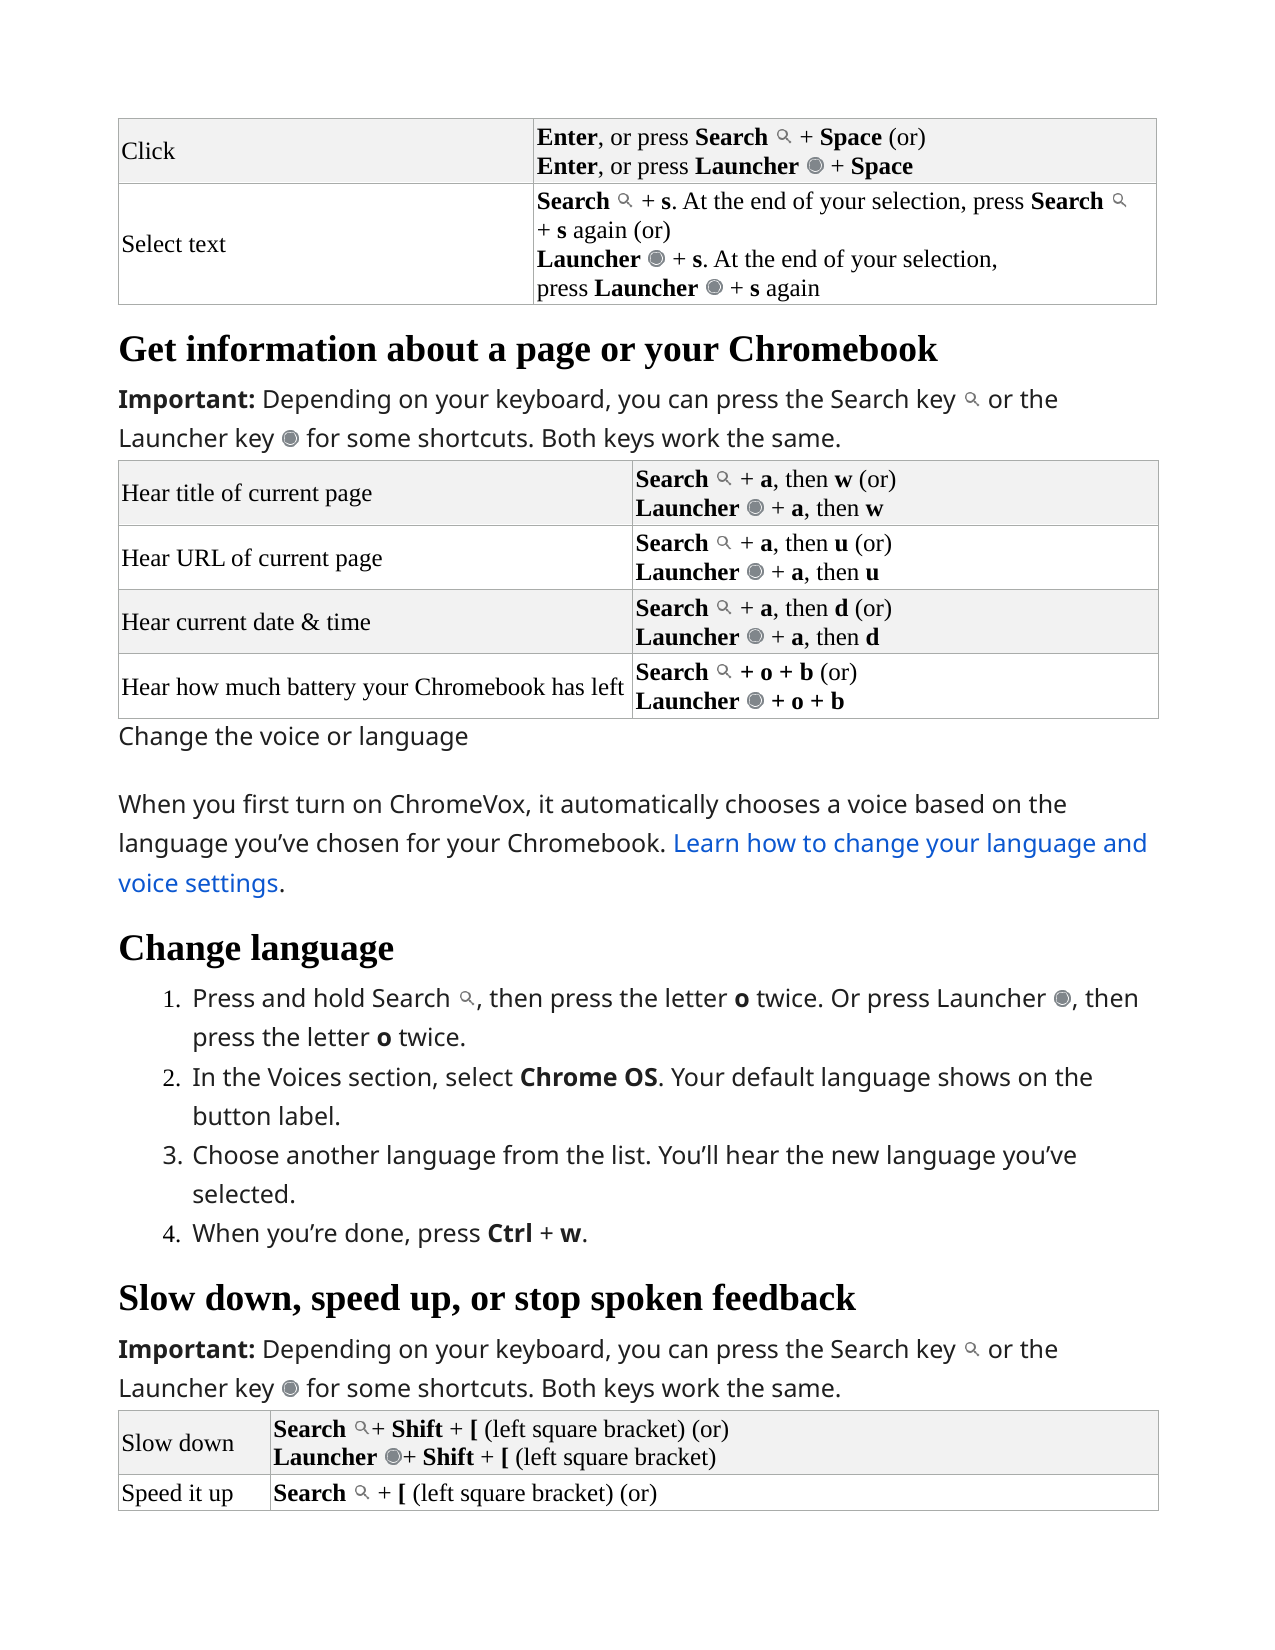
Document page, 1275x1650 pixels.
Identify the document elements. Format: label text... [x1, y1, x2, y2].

table_cell Select text [119, 184, 533, 304]
table_header Slow down [119, 1411, 270, 1474]
subtitle Slow down, speed up, or stop spoken feedback [118, 1276, 1157, 1319]
table_cell Hear URL of current page [119, 526, 632, 589]
picture [1110, 191, 1129, 210]
text Important: Depending on your keyboard, you can press the Search key or the Launcher key for some shortcuts. Both keys work the same. [118, 382, 1157, 455]
table_header Hear title of current page [119, 461, 632, 524]
table_header Search + a, then w (or) Launcher + a, then w [633, 461, 1158, 524]
table_cell Hear current date & time [119, 590, 632, 653]
picture [352, 1482, 372, 1502]
picture [745, 561, 765, 581]
picture [647, 248, 666, 268]
picture [962, 1339, 982, 1359]
picture [774, 126, 793, 146]
list Choose another language from the list. You’ll hear the new language you’ve selected. [162, 1137, 1157, 1211]
subtitle Change the voice or language [118, 719, 1157, 753]
picture [745, 690, 765, 710]
picture [805, 155, 824, 175]
picture [616, 191, 635, 210]
list When you’re done, press Ctrl + w. [162, 1216, 1157, 1250]
text When you first turn on ChromeVox, it automatically chooses a voice based on the language you’ve chosen for your Chromebook. Learn how to change your language and voice settings. [118, 787, 1157, 899]
picture [714, 468, 734, 488]
picture [352, 1418, 372, 1437]
picture [714, 597, 734, 617]
picture [280, 1378, 300, 1398]
picture [962, 390, 982, 409]
picture [714, 533, 734, 552]
table_header Search + Shift + [ (left square bracket) (or) Launcher + Shift + [ (left square bracket) [271, 1411, 1158, 1474]
table_cell Search + o + b (or) Launcher + o + b [633, 654, 1158, 718]
table_cell Search + a, then d (or) Launcher + a, then d [633, 590, 1158, 653]
list Press and hold Search , then press the letter o twice. Or press Launcher , then press the letter o twice. [162, 981, 1157, 1054]
table_cell Search + a, then u (or) Launcher + a, then u [633, 526, 1158, 589]
table_cell Search + [ (left square bracket) (or) [271, 1475, 1158, 1510]
picture [704, 277, 724, 296]
picture [1052, 988, 1072, 1008]
text Important: Depending on your keyboard, you can press the Search key or the Launcher key for some shortcuts. Both keys work the same. [118, 1331, 1157, 1405]
picture [745, 497, 765, 517]
table_cell Click [119, 119, 533, 182]
picture [280, 429, 300, 448]
picture [745, 626, 765, 645]
picture [457, 988, 477, 1008]
picture [714, 661, 734, 681]
table_cell Speed it up [119, 1475, 270, 1510]
subtitle Get information about a page or your Chromebook [118, 326, 1157, 369]
table_cell Hear how much battery your Chromebook has left [119, 654, 632, 718]
table_cell Search + s. At the end of your selection, press Search + s again (or) Launcher + s. At the end of your selection, press Launcher + s again [534, 184, 1156, 304]
picture [383, 1447, 403, 1466]
subtitle Change language [118, 925, 1157, 968]
table_cell Enter, or press Search + Space (or) Enter, or press Launcher + Space [534, 119, 1156, 182]
list In the Voices section, select Chrome OS. Your default language shows on the button label. [162, 1059, 1157, 1132]
